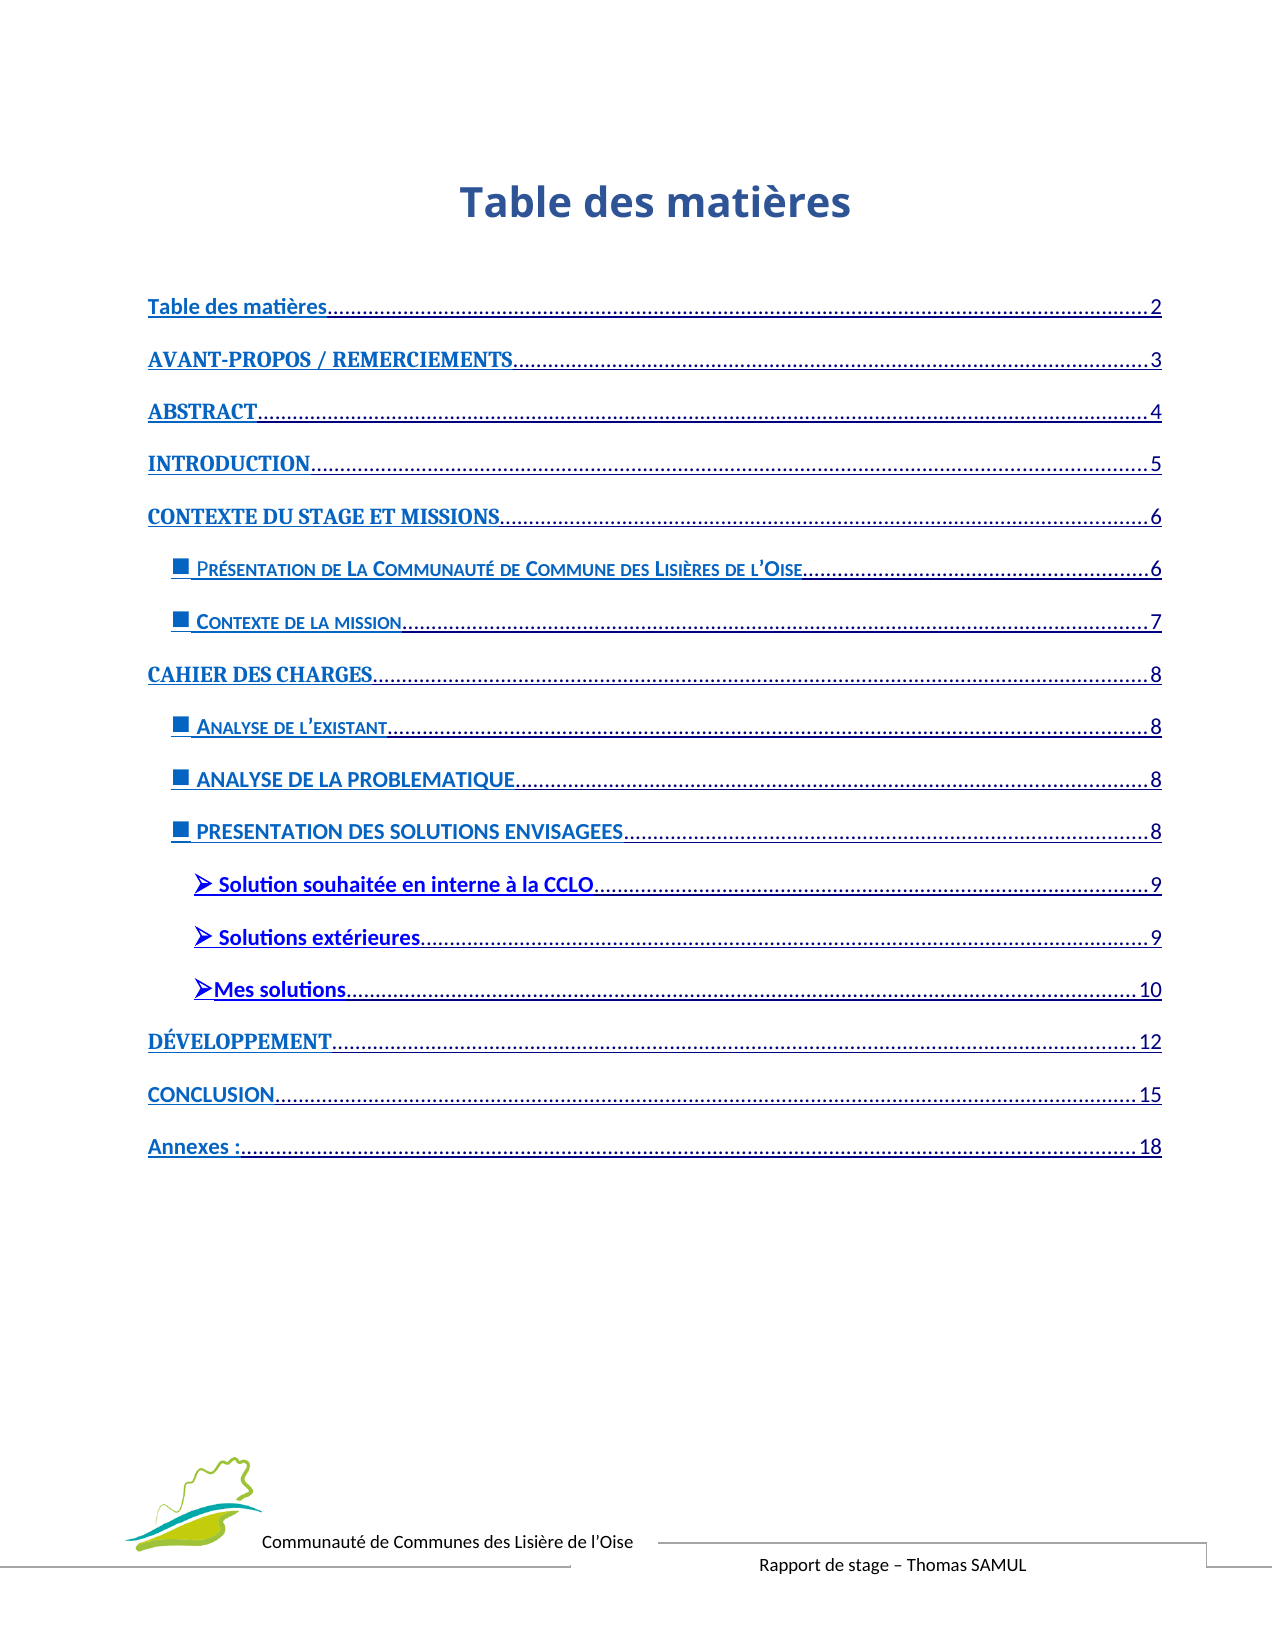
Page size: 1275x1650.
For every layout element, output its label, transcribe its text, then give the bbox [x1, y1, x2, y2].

text  Solution souhaitée en interne à la CCLO 9 [193, 870, 1163, 898]
text  Solutions extérieures 9 [193, 923, 1163, 951]
text Avant-propos / Remerciements 3 [148, 345, 1163, 373]
text Contexte du stage et missions 6 [148, 502, 1163, 530]
text Annexes : 18 [148, 1132, 1163, 1160]
text Développement 12 [148, 1027, 1163, 1055]
text  Contexte de la mission 7 [171, 607, 1163, 635]
text Mes solutions 10 [193, 975, 1163, 1003]
text Cahier deS charges 8 [148, 660, 1163, 688]
text Conclusion 15 [148, 1080, 1163, 1108]
text Table des matières [148, 173, 1163, 229]
text  ANALYSE DE LA PROBLEMATIQUE 8 [171, 765, 1163, 793]
text  Analyse de l’existant 8 [171, 712, 1163, 740]
text  PRESENTATION DES SOLUTIONS ENVISAGEES 8 [171, 817, 1163, 846]
text Abstract 4 [148, 397, 1163, 425]
text  Présentation de La Communauté de Commune des Lisières de l’Oise 6 [171, 554, 1163, 582]
text Table des matières 2 [148, 292, 1163, 320]
text Introduction 5 [148, 449, 1163, 477]
